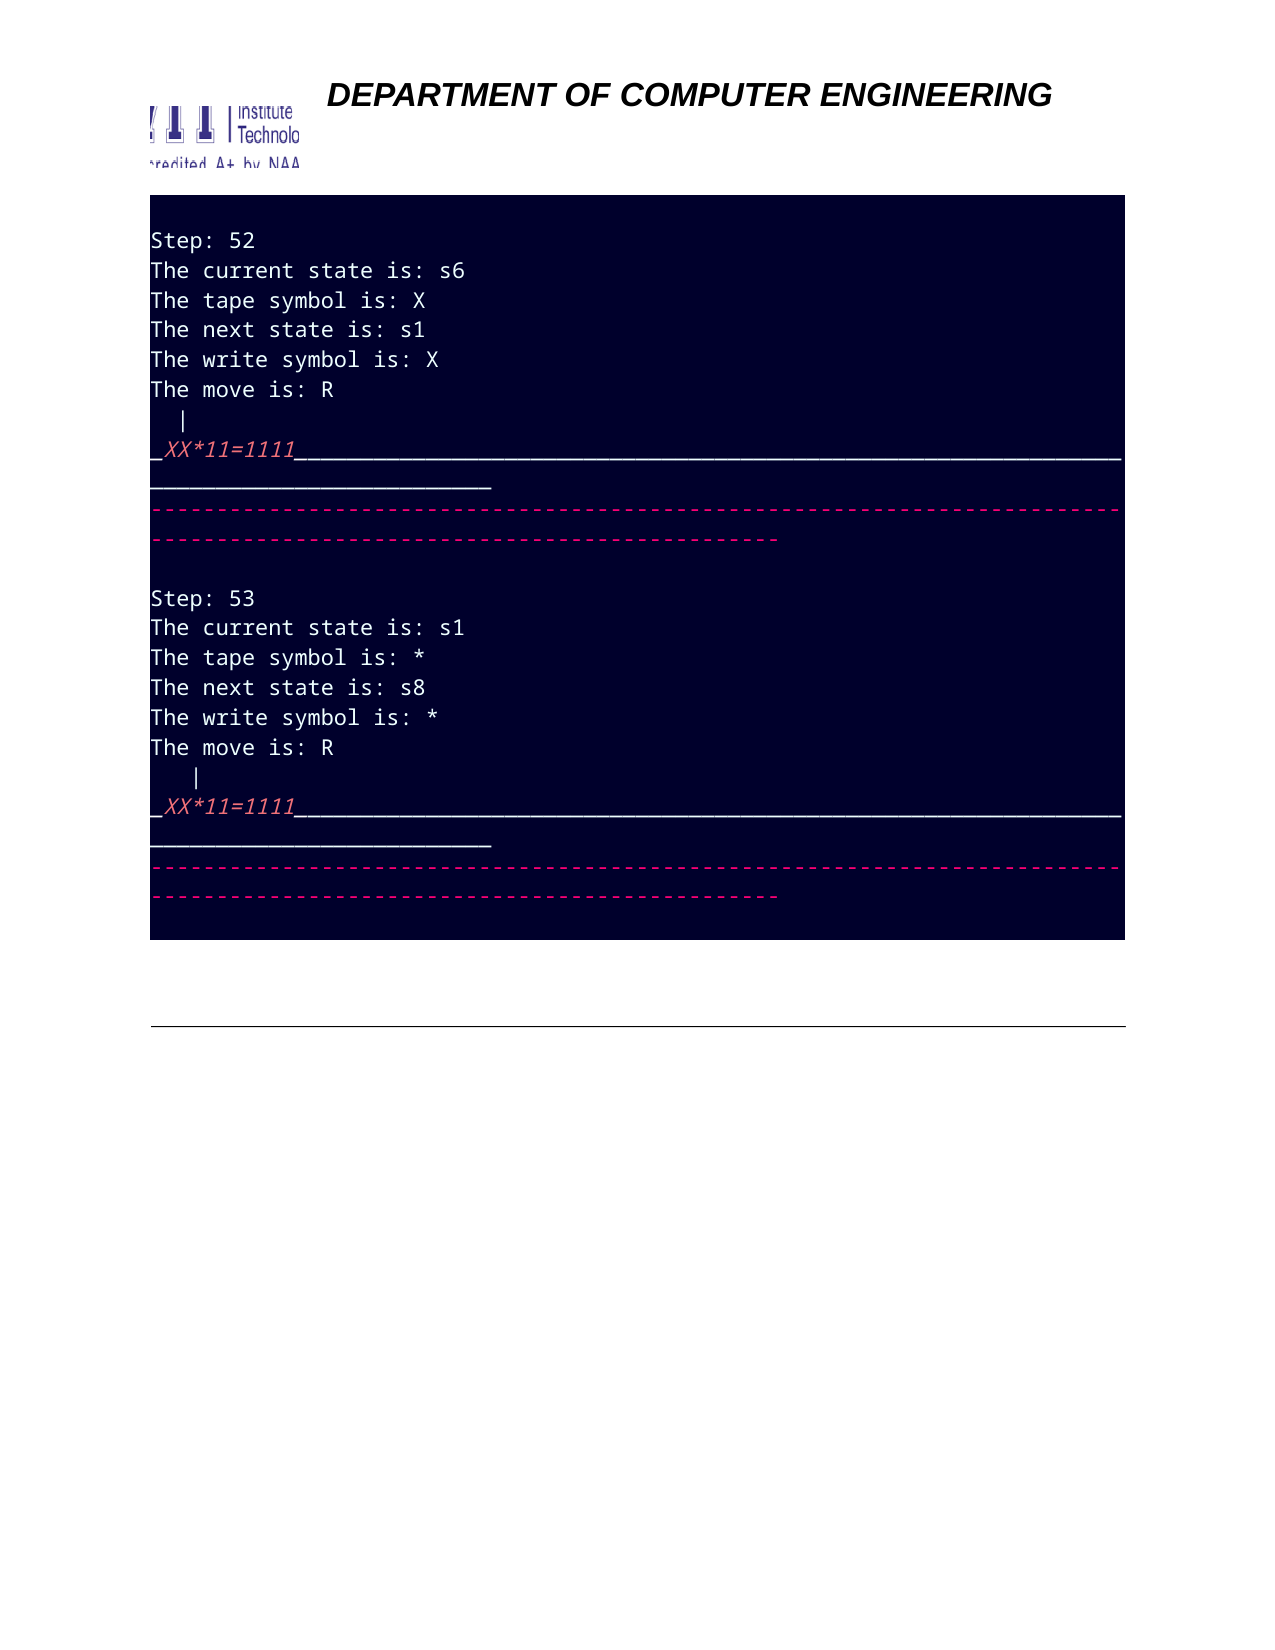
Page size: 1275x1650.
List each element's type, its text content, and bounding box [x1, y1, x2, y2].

text The tape symbol is: * [150, 642, 1125, 672]
text -------------------------------------------------------------------------------------------------------------------------- [150, 493, 1125, 553]
text The current state is: s1 [150, 612, 1125, 642]
text The move is: R [150, 374, 1125, 404]
text _XX*11=1111_________________________________________________________________________________________ [150, 433, 1125, 493]
text The current state is: s6 [150, 255, 1125, 284]
text The write symbol is: X [150, 344, 1125, 374]
text Step: 52 [150, 225, 1125, 255]
text The next state is: s8 [150, 672, 1125, 702]
text The move is: R [150, 731, 1125, 761]
text The tape symbol is: X [150, 284, 1125, 314]
text | [150, 404, 1125, 433]
text | [150, 761, 1125, 791]
text The next state is: s1 [150, 314, 1125, 344]
text _XX*11=1111_________________________________________________________________________________________ [150, 791, 1125, 851]
text -------------------------------------------------------------------------------------------------------------------------- [150, 851, 1125, 910]
text The write symbol is: * [150, 702, 1125, 731]
text Step: 53 [150, 582, 1125, 612]
